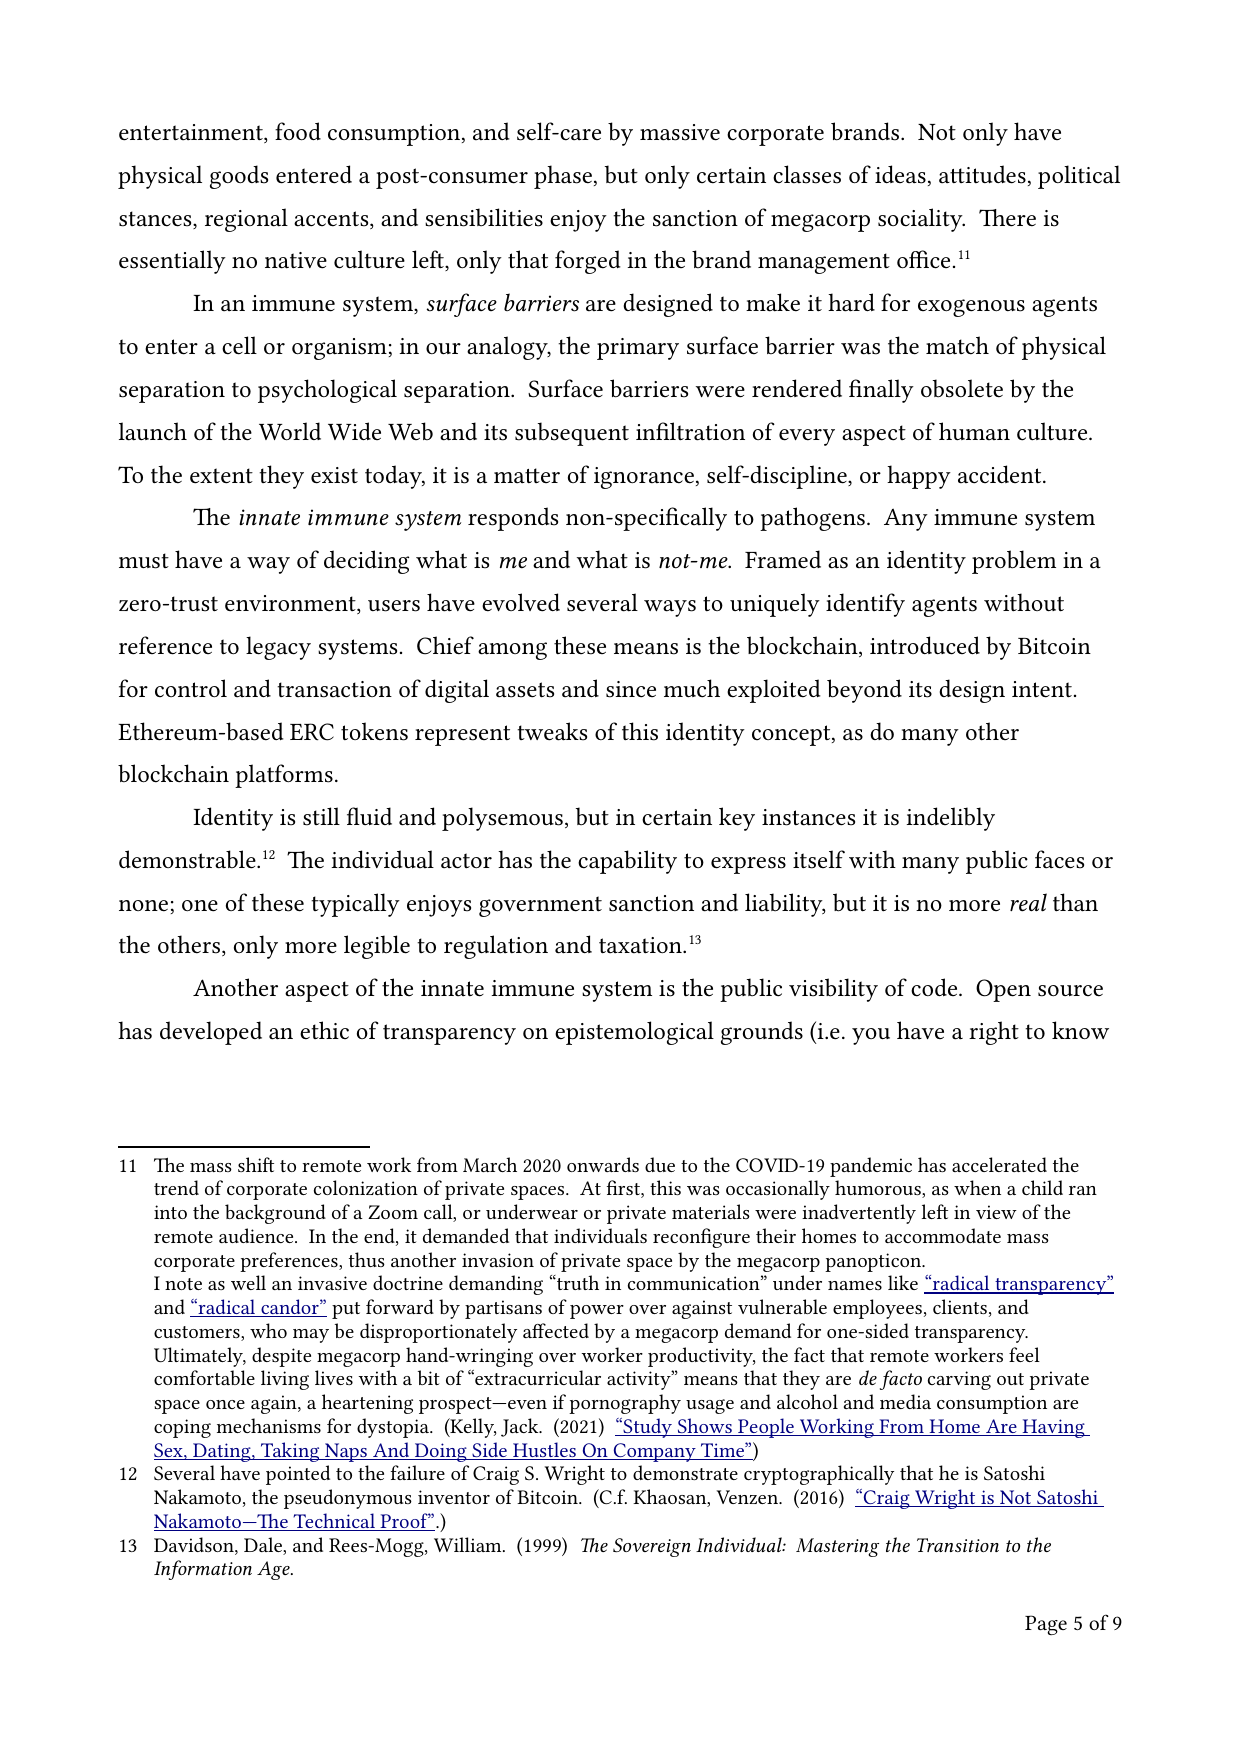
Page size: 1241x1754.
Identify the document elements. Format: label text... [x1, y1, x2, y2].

text The innate immune system responds non-specifically to pathogens. Any immune system must have a way of deciding what is me and what is not-me. Framed as an identity problem in a zero-trust environment, users have evolved several ways to uniquely identify agents without reference to legacy systems. Chief among these means is the blockchain, introduced by Bitcoin for control and transaction of digital assets and since much exploited beyond its design intent. Ethereum-based ERC tokens represent tweaks of this identity concept, as do many other blockchain platforms. [118, 503, 1122, 789]
text In an immune system, surface barriers are designed to make it hard for exogenous agents to enter a cell or organism; in our analogy, the primary surface barrier was the match of physical separation to psychological separation. Surface barriers were rendered finally obsolete by the launch of the World Wide Web and its subsequent infiltration of every aspect of human culture. To the extent they exist today, it is a matter of ignorance, self-discipline, or happy accident. [118, 289, 1122, 489]
text entertainment, food consumption, and self-care by massive corporate brands. Not only have physical goods entered a post-consumer phase, but only certain classes of ideas, attitudes, political stances, regional accents, and sensibilities enjoy the sanction of megacorp sociality. There is essentially no native culture left, only that forged in the brand management office. [118, 118, 1122, 275]
text The mass shift to remote work from March 2020 onwards due to the COVID-19 pandemic has accelerated the trend of corporate colonization of private spaces. At first, this was occasionally humorous, as when a child ran into the background of a Zoom call, or underwear or private materials were inadvertently left in view of the remote audience. In the end, it demanded that individuals reconfigure their homes to accommodate mass corporate preferences, thus another invasion of private space by the megacorp panopticon. I note as well an invasive doctrine demanding “truth in communication” under names like “radical transparency” and “radical candor” put forward by partisans of power over against vulnerable employees, clients, and customers, who may be disproportionately affected by a megacorp demand for one-sided transparency. Ultimately, despite megacorp hand-wringing over worker productivity, the fact that remote workers feel comfortable living lives with a bit of “extracurricular activity” means that they are de facto carving out private space once again, a heartening prospect—even if pornography usage and alcohol and media consumption are coping mechanisms for dystopia. (Kelly, Jack. (2021) “Study Shows People Working From Home Are Having Sex, Dating, Taking Naps And Doing Side Hustles On Company Time”) [118, 1153, 1122, 1462]
text Another aspect of the innate immune system is the public visibility of code. Open source has developed an ethic of transparency on epistemological grounds (i.e. you have a right to know [118, 974, 1122, 1046]
text Identity is still fluid and polysemous, but in certain key instances it is indelibly demonstrable. The individual actor has the capability to express itself with many public faces or none; one of these typically enjoys government sanction and liability, but it is no more real than the others, only more legible to regulation and taxation. [118, 803, 1122, 960]
text Davidson, Dale, and Rees-Mogg, William. (1999) The Sovereign Individual: Mastering the Transition to the Information Age. [118, 1533, 1122, 1581]
text Several have pointed to the failure of Craig S. Wright to demonstrate cryptographically that he is Satoshi Nakamoto, the pseudonymous inventor of Bitcoin. (C.f. Khaosan, Venzen. (2016) “Craig Wright is Not Satoshi Nakamoto—The Technical Proof”.) [118, 1462, 1122, 1533]
